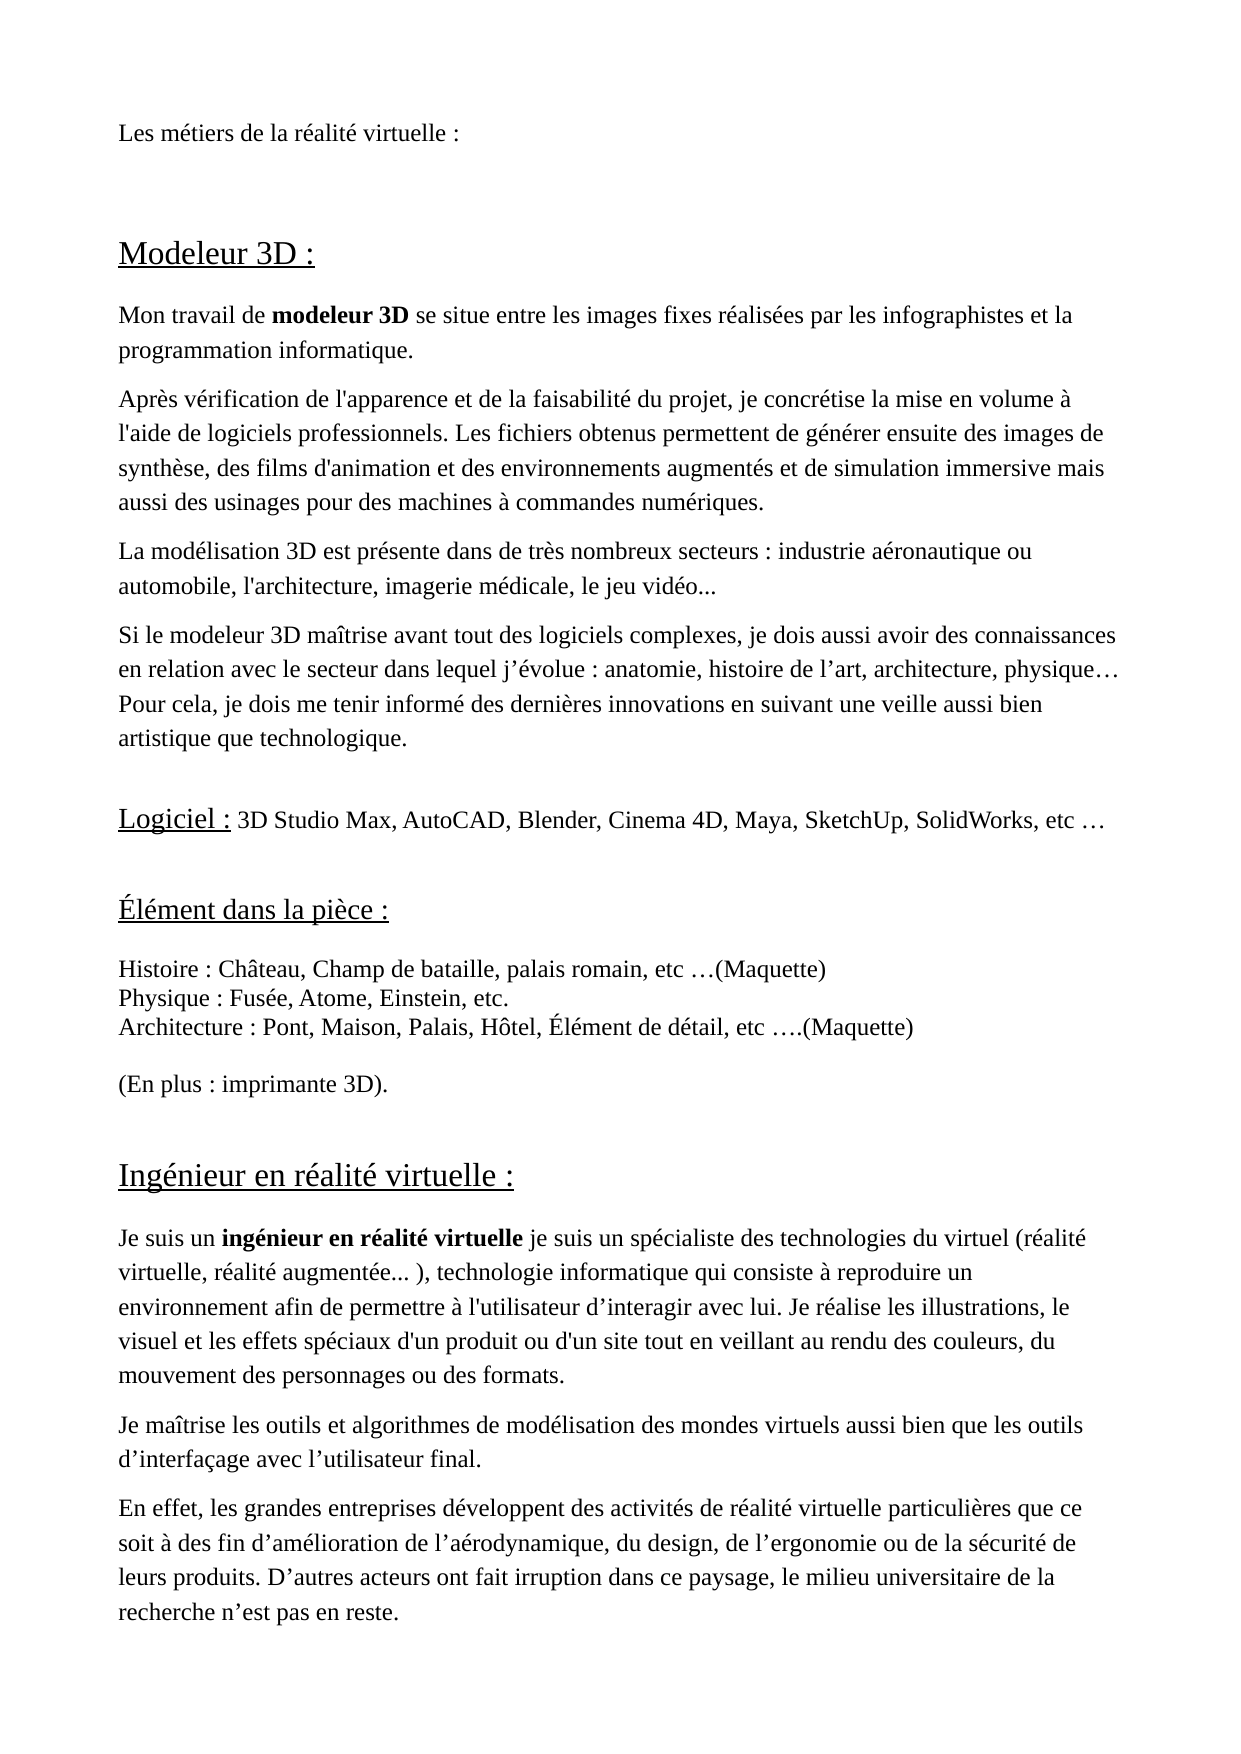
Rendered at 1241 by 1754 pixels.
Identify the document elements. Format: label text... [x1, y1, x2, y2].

text Architecture : Pont, Maison, Palais, Hôtel, Élément de détail, etc ….(Maquette) [118, 1012, 1122, 1041]
text Je maîtrise les outils et algorithmes de modélisation des mondes virtuels aussi bien que les outils d’interfaçage avec l’utilisateur final. [118, 1410, 1122, 1473]
text Mon travail de modeleur 3D se situe entre les images fixes réalisées par les infographistes et la programmation informatique. [118, 300, 1122, 363]
text (En plus : imprimante 3D). [118, 1069, 1122, 1098]
text Ingénieur en réalité virtuelle : [118, 1156, 1122, 1194]
text Logiciel : 3D Studio Max, AutoCAD, Blender, Cinema 4D, Maya, SketchUp, SolidWorks, etc … [118, 801, 1122, 834]
text Modeleur 3D : [118, 233, 1122, 271]
text Après vérification de l'apparence et de la faisabilité du projet, je concrétise la mise en volume à l'aide de logiciels professionnels. Les fichiers obtenus permettent de générer ensuite des images de synthèse, des films d'animation et des environnements augmentés et de simulation immersive mais aussi des usinages pour des machines à commandes numériques. [118, 384, 1122, 516]
text Histoire : Château, Champ de bataille, palais romain, etc …(Maquette) [118, 954, 1122, 983]
text Les métiers de la réalité virtuelle : [118, 118, 1122, 147]
text Élément dans la pièce : [118, 892, 1122, 926]
text Si le modeleur 3D maîtrise avant tout des logiciels complexes, je dois aussi avoir des connaissances en relation avec le secteur dans lequel j’évolue : anatomie, histoire de l’art, architecture, physique… Pour cela, je dois me tenir informé des dernières innovations en suivant une veille aussi bien artistique que technologique. [118, 620, 1122, 752]
text Physique : Fusée, Atome, Einstein, etc. [118, 983, 1122, 1012]
text La modélisation 3D est présente dans de très nombreux secteurs : industrie aéronautique ou automobile, l'architecture, imagerie médicale, le jeu vidéo... [118, 536, 1122, 599]
text En effet, les grandes entreprises développent des activités de réalité virtuelle particulières que ce soit à des fin d’amélioration de l’aérodynamique, du design, de l’ergonomie ou de la sécurité de leurs produits. D’autres acteurs ont fait irruption dans ce paysage, le milieu universitaire de la recherche n’est pas en reste. [118, 1493, 1122, 1625]
text Je suis un ingénieur en réalité virtuelle je suis un spécialiste des technologies du virtuel (réalité virtuelle, réalité augmentée... ), technologie informatique qui consiste à reproduire un environnement afin de permettre à l'utilisateur d’interagir avec lui. Je réalise les illustrations, le visuel et les effets spéciaux d'un produit ou d'un site tout en veillant au rendu des couleurs, du mouvement des personnages ou des formats. [118, 1223, 1122, 1389]
